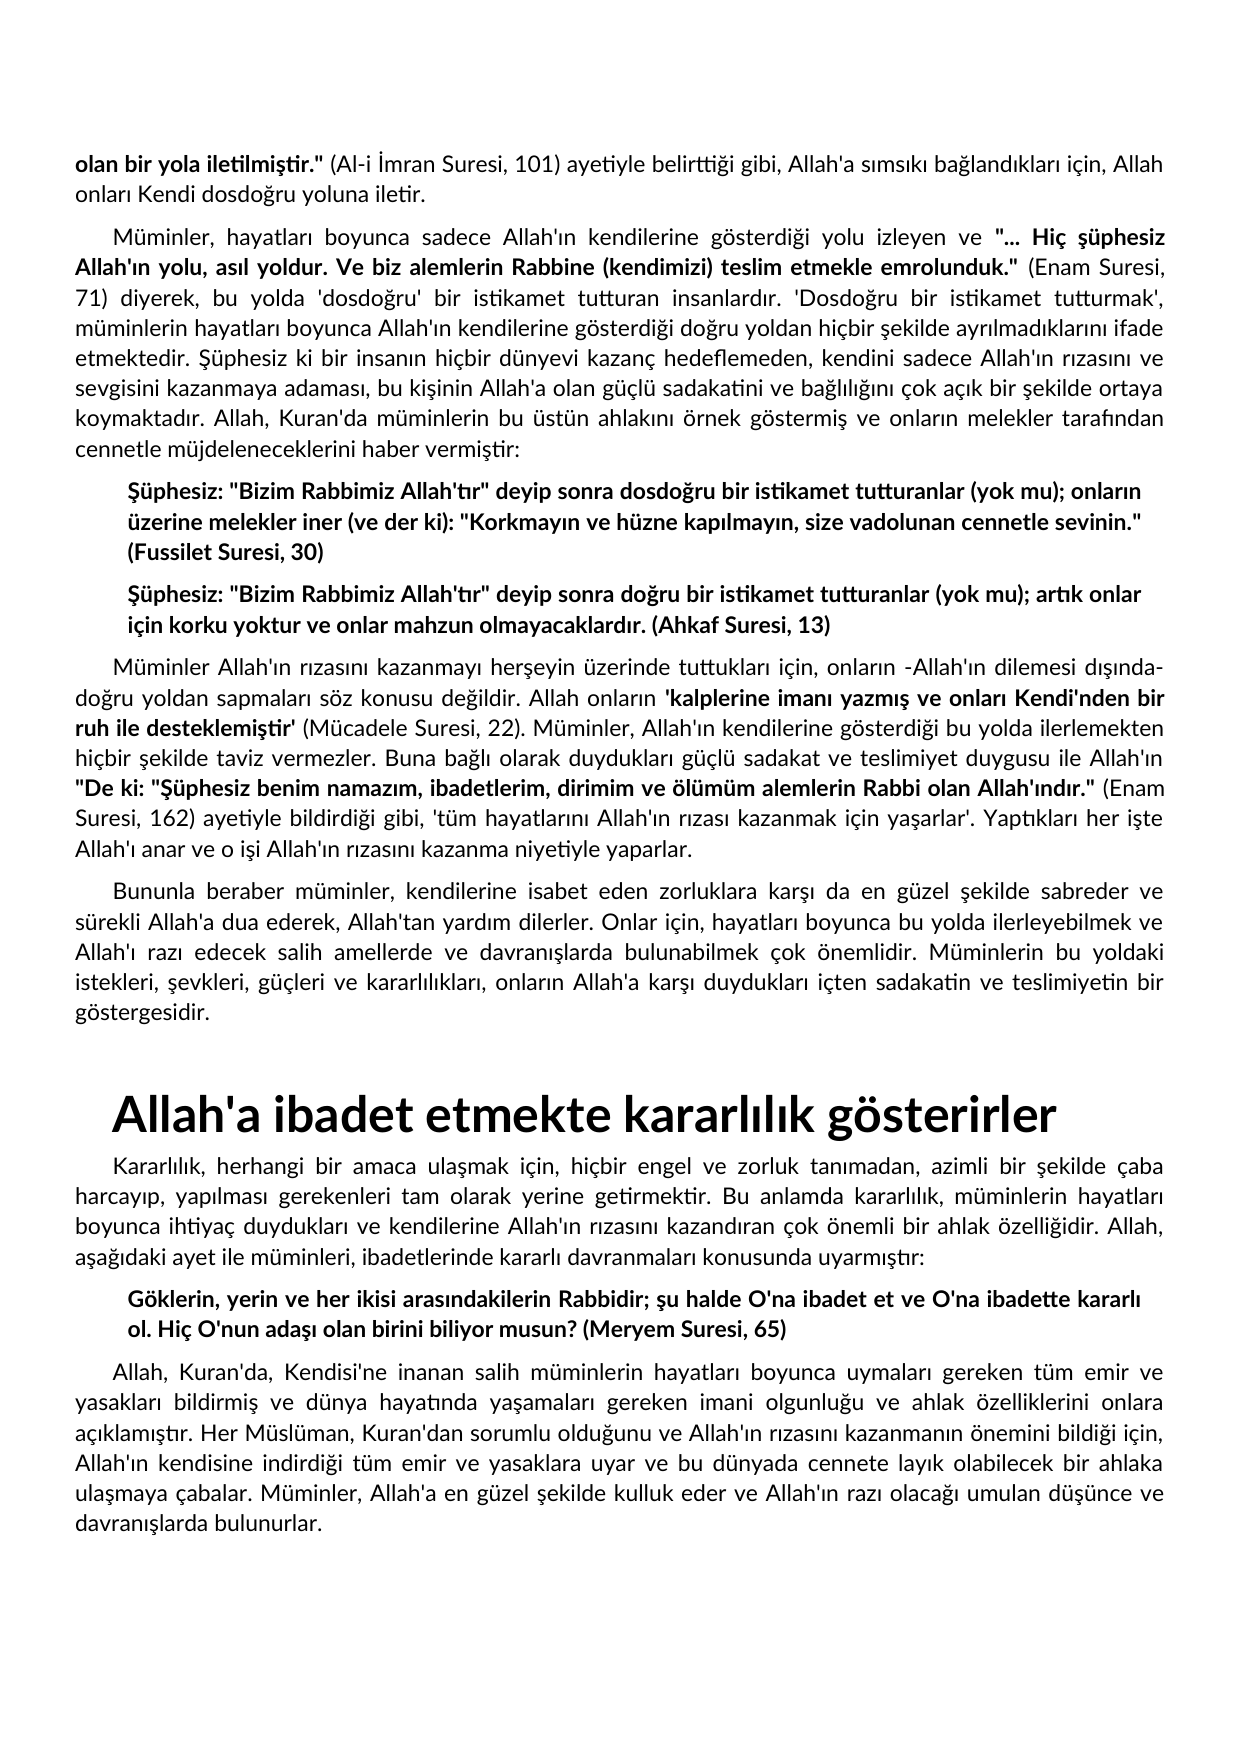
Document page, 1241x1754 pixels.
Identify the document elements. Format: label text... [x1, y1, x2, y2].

subtitle Allah'a ibadet etmekte kararlılık gösterirler [112, 1083, 1165, 1143]
text Şüphesiz: "Bizim Rabbimiz Allah'tır" deyip sonra dosdoğru bir istikamet tutturanlar (yok mu); onların üzerine melekler iner (ve der ki): "Korkmayın ve hüzne kapılmayın, size vadolunan cennetle sevinin." (Fussilet Suresi, 30) [127, 477, 1143, 565]
text Kararlılık, herhangi bir amaca ulaşmak için, hiçbir engel ve zorluk tanımadan, azimli bir şekilde çaba harcayıp, yapılması gerekenleri tam olarak yerine getirmektir. Bu anlamda kararlılık, müminlerin hayatları boyunca ihtiyaç duydukları ve kendilerine Allah'ın rızasını kazandıran çok önemli bir ahlak özelliğidir. Allah, aşağıdaki ayet ile müminleri, ibadetlerinde kararlı davranmaları konusunda uyarmıştır: [75, 1152, 1165, 1270]
text olan bir yola iletilmiştir." (Al-i İmran Suresi, 101) ayetiyle belirttiği gibi, Allah'a sımsıkı bağlandıkları için, Allah onları Kendi dosdoğru yoluna iletir. [75, 150, 1165, 208]
text Allah, Kuran'da, Kendisi'ne inanan salih müminlerin hayatları boyunca uymaları gereken tüm emir ve yasakları bildirmiş ve dünya hayatında yaşamaları gereken imani olgunluğu ve ahlak özelliklerini onlara açıklamıştır. Her Müslüman, Kuran'dan sorumlu olduğunu ve Allah'ın rızasını kazanmanın önemini bildiği için, Allah'ın kendisine indirdiği tüm emir ve yasaklara uyar ve bu dünyada cennete layık olabilecek bir ahlaka ulaşmaya çabalar. Müminler, Allah'a en güzel şekilde kulluk eder ve Allah'ın razı olacağı umulan düşünce ve davranışlarda bulunurlar. [75, 1358, 1165, 1536]
text Bununla beraber müminler, kendilerine isabet eden zorluklara karşı da en güzel şekilde sabreder ve sürekli Allah'a dua ederek, Allah'tan yardım dilerler. Onlar için, hayatları boyunca bu yolda ilerleyebilmek ve Allah'ı razı edecek salih amellerde ve davranışlarda bulunabilmek çok önemlidir. Müminlerin bu yoldaki istekleri, şevkleri, güçleri ve kararlılıkları, onların Allah'a karşı duydukları içten sadakatin ve teslimiyetin bir göstergesidir. [75, 877, 1165, 1025]
text Göklerin, yerin ve her ikisi arasındakilerin Rabbidir; şu halde O'na ibadet et ve O'na ibadette kararlı ol. Hiç O'nun adaşı olan birini biliyor musun? (Meryem Suresi, 65) [127, 1285, 1143, 1343]
text Müminler Allah'ın rızasını kazanmayı herşeyin üzerinde tuttukları için, onların -Allah'ın dilemesi dışında- doğru yoldan sapmaları söz konusu değildir. Allah onların 'kalplerine imanı yazmış ve onları Kendi'nden bir ruh ile desteklemiştir' (Mücadele Suresi, 22). Müminler, Allah'ın kendilerine gösterdiği bu yolda ilerlemekten hiçbir şekilde taviz vermezler. Buna bağlı olarak duydukları güçlü sadakat ve teslimiyet duygusu ile Allah'ın "De ki: "Şüphesiz benim namazım, ibadetlerim, dirimim ve ölümüm alemlerin Rabbi olan Allah'ındır." (Enam Suresi, 162) ayetiyle bildirdiği gibi, 'tüm hayatlarını Allah'ın rızası kazanmak için yaşarlar'. Yaptıkları her işte Allah'ı anar ve o işi Allah'ın rızasını kazanma niyetiyle yaparlar. [75, 653, 1165, 862]
text Müminler, hayatları boyunca sadece Allah'ın kendilerine gösterdiği yolu izleyen ve "... Hiç şüphesiz Allah'ın yolu, asıl yoldur. Ve biz alemlerin Rabbine (kendimizi) teslim etmekle emrolunduk." (Enam Suresi, 71) diyerek, bu yolda 'dosdoğru' bir istikamet tutturan insanlardır. 'Dosdoğru bir istikamet tutturmak', müminlerin hayatları boyunca Allah'ın kendilerine gösterdiği doğru yoldan hiçbir şekilde ayrılmadıklarını ifade etmektedir. Şüphesiz ki bir insanın hiçbir dünyevi kazanç hedeflemeden, kendini sadece Allah'ın rızasını ve sevgisini kazanmaya adaması, bu kişinin Allah'a olan güçlü sadakatini ve bağlılığını çok açık bir şekilde ortaya koymaktadır. Allah, Kuran'da müminlerin bu üstün ahlakını örnek göstermiş ve onların melekler tarafından cennetle müjdeleneceklerini haber vermiştir: [75, 223, 1165, 462]
text Şüphesiz: "Bizim Rabbimiz Allah'tır" deyip sonra doğru bir istikamet tutturanlar (yok mu); artık onlar için korku yoktur ve onlar mahzun olmayacaklardır. (Ahkaf Suresi, 13) [127, 580, 1143, 638]
